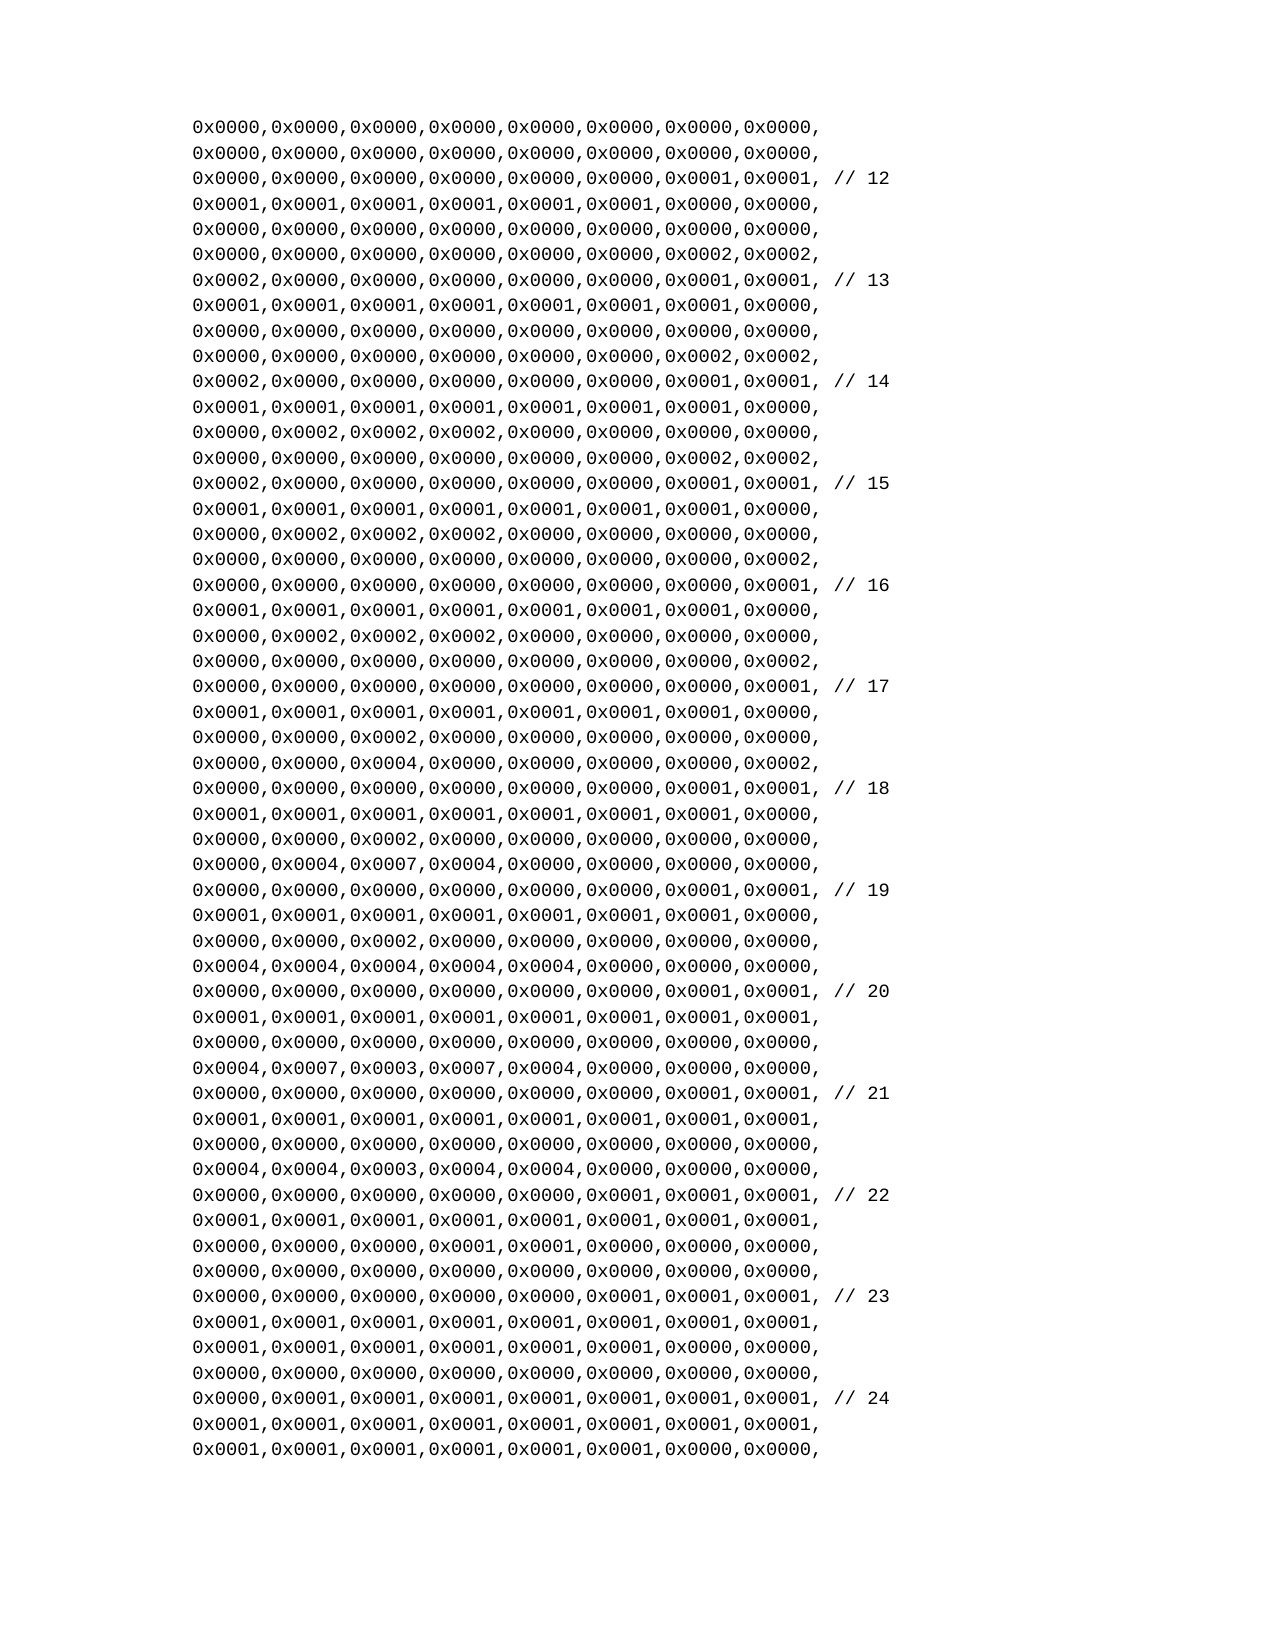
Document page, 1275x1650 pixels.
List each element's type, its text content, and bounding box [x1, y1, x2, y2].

text 0x0001,0x0001,0x0001,0x0001,0x0001,0x0001,0x0001,0x0001, [118, 1313, 1157, 1334]
text 0x0001,0x0001,0x0001,0x0001,0x0001,0x0001,0x0001,0x0000, [118, 906, 1157, 927]
text 0x0000,0x0000,0x0000,0x0000,0x0000,0x0000,0x0001,0x0001, // 21 [118, 1084, 1157, 1105]
text 0x0001,0x0001,0x0001,0x0001,0x0001,0x0001,0x0001,0x0000, [118, 804, 1157, 826]
text 0x0000,0x0000,0x0004,0x0000,0x0000,0x0000,0x0000,0x0002, [118, 753, 1157, 775]
text 0x0004,0x0004,0x0003,0x0004,0x0004,0x0000,0x0000,0x0000, [118, 1160, 1157, 1181]
text 0x0000,0x0000,0x0000,0x0000,0x0000,0x0000,0x0000,0x0000, [118, 220, 1157, 241]
text 0x0001,0x0001,0x0001,0x0001,0x0001,0x0001,0x0000,0x0000, [118, 194, 1157, 216]
text 0x0002,0x0000,0x0000,0x0000,0x0000,0x0000,0x0001,0x0001, // 14 [118, 372, 1157, 393]
text 0x0000,0x0004,0x0007,0x0004,0x0000,0x0000,0x0000,0x0000, [118, 855, 1157, 876]
text 0x0000,0x0002,0x0002,0x0002,0x0000,0x0000,0x0000,0x0000, [118, 525, 1157, 546]
text 0x0000,0x0000,0x0000,0x0000,0x0000,0x0000,0x0000,0x0002, [118, 550, 1157, 571]
text 0x0002,0x0000,0x0000,0x0000,0x0000,0x0000,0x0001,0x0001, // 15 [118, 474, 1157, 495]
text 0x0001,0x0001,0x0001,0x0001,0x0001,0x0001,0x0001,0x0000, [118, 296, 1157, 317]
text 0x0000,0x0000,0x0000,0x0001,0x0001,0x0000,0x0000,0x0000, [118, 1236, 1157, 1258]
text 0x0001,0x0001,0x0001,0x0001,0x0001,0x0001,0x0001,0x0001, [118, 1008, 1157, 1029]
text 0x0001,0x0001,0x0001,0x0001,0x0001,0x0001,0x0001,0x0000, [118, 703, 1157, 724]
text 0x0000,0x0000,0x0000,0x0000,0x0000,0x0000,0x0000,0x0000, [118, 1135, 1157, 1156]
text 0x0000,0x0000,0x0002,0x0000,0x0000,0x0000,0x0000,0x0000, [118, 830, 1157, 851]
text 0x0001,0x0001,0x0001,0x0001,0x0001,0x0001,0x0001,0x0001, [118, 1414, 1157, 1436]
text 0x0001,0x0001,0x0001,0x0001,0x0001,0x0001,0x0001,0x0001, [118, 1211, 1157, 1232]
text 0x0000,0x0000,0x0000,0x0000,0x0000,0x0000,0x0002,0x0002, [118, 245, 1157, 266]
text 0x0000,0x0002,0x0002,0x0002,0x0000,0x0000,0x0000,0x0000, [118, 423, 1157, 444]
text 0x0000,0x0000,0x0000,0x0000,0x0000,0x0000,0x0000,0x0002, [118, 652, 1157, 673]
text 0x0000,0x0000,0x0000,0x0000,0x0000,0x0000,0x0000,0x0001, // 16 [118, 576, 1157, 597]
text 0x0004,0x0007,0x0003,0x0007,0x0004,0x0000,0x0000,0x0000, [118, 1058, 1157, 1080]
text 0x0000,0x0000,0x0000,0x0000,0x0000,0x0000,0x0001,0x0001, // 19 [118, 881, 1157, 902]
text 0x0002,0x0000,0x0000,0x0000,0x0000,0x0000,0x0001,0x0001, // 13 [118, 271, 1157, 292]
text 0x0000,0x0002,0x0002,0x0002,0x0000,0x0000,0x0000,0x0000, [118, 626, 1157, 648]
text 0x0000,0x0000,0x0000,0x0000,0x0000,0x0000,0x0000,0x0000, [118, 1363, 1157, 1385]
text 0x0000,0x0000,0x0000,0x0000,0x0000,0x0000,0x0001,0x0001, // 20 [118, 982, 1157, 1003]
text 0x0001,0x0001,0x0001,0x0001,0x0001,0x0001,0x0000,0x0000, [118, 1338, 1157, 1359]
text 0x0000,0x0000,0x0000,0x0000,0x0000,0x0000,0x0001,0x0001, // 18 [118, 779, 1157, 800]
text 0x0000,0x0000,0x0002,0x0000,0x0000,0x0000,0x0000,0x0000, [118, 931, 1157, 953]
text 0x0004,0x0004,0x0004,0x0004,0x0004,0x0000,0x0000,0x0000, [118, 957, 1157, 978]
text 0x0000,0x0000,0x0000,0x0000,0x0000,0x0000,0x0000,0x0000, [118, 321, 1157, 343]
text 0x0000,0x0000,0x0000,0x0000,0x0000,0x0001,0x0001,0x0001, // 23 [118, 1287, 1157, 1308]
text 0x0000,0x0000,0x0000,0x0000,0x0000,0x0000,0x0002,0x0002, [118, 347, 1157, 368]
text 0x0000,0x0000,0x0000,0x0000,0x0000,0x0000,0x0000,0x0000, [118, 143, 1157, 165]
text 0x0000,0x0000,0x0002,0x0000,0x0000,0x0000,0x0000,0x0000, [118, 728, 1157, 749]
text 0x0001,0x0001,0x0001,0x0001,0x0001,0x0001,0x0000,0x0000, [118, 1440, 1157, 1461]
text 0x0000,0x0000,0x0000,0x0000,0x0000,0x0000,0x0000,0x0000, [118, 118, 1157, 139]
text 0x0001,0x0001,0x0001,0x0001,0x0001,0x0001,0x0001,0x0000, [118, 601, 1157, 622]
text 0x0001,0x0001,0x0001,0x0001,0x0001,0x0001,0x0001,0x0001, [118, 1109, 1157, 1131]
text 0x0000,0x0001,0x0001,0x0001,0x0001,0x0001,0x0001,0x0001, // 24 [118, 1389, 1157, 1410]
text 0x0000,0x0000,0x0000,0x0000,0x0000,0x0000,0x0000,0x0000, [118, 1262, 1157, 1283]
text 0x0000,0x0000,0x0000,0x0000,0x0000,0x0000,0x0001,0x0001, // 12 [118, 169, 1157, 190]
text 0x0000,0x0000,0x0000,0x0000,0x0000,0x0000,0x0000,0x0000, [118, 1033, 1157, 1054]
text 0x0000,0x0000,0x0000,0x0000,0x0000,0x0001,0x0001,0x0001, // 22 [118, 1186, 1157, 1207]
text 0x0000,0x0000,0x0000,0x0000,0x0000,0x0000,0x0002,0x0002, [118, 448, 1157, 470]
text 0x0001,0x0001,0x0001,0x0001,0x0001,0x0001,0x0001,0x0000, [118, 398, 1157, 419]
text 0x0001,0x0001,0x0001,0x0001,0x0001,0x0001,0x0001,0x0000, [118, 499, 1157, 521]
text 0x0000,0x0000,0x0000,0x0000,0x0000,0x0000,0x0000,0x0001, // 17 [118, 677, 1157, 698]
